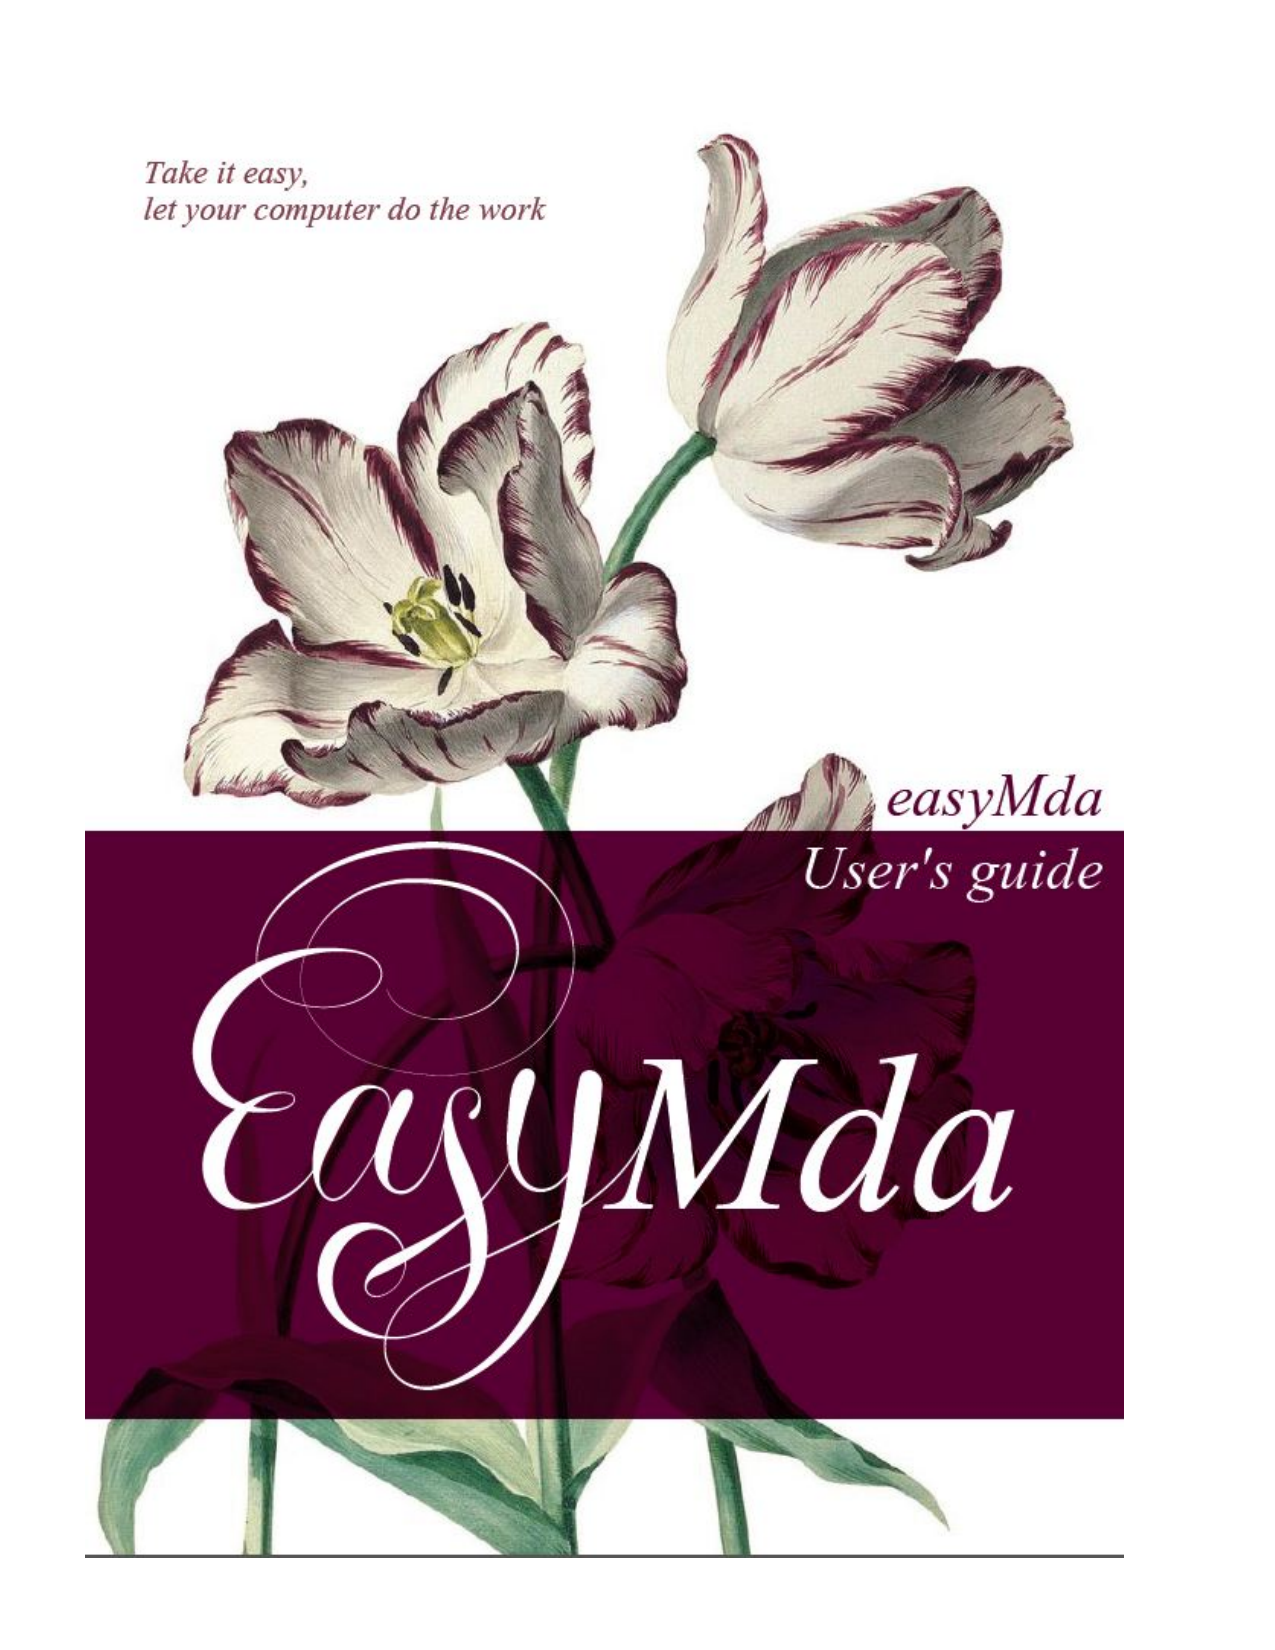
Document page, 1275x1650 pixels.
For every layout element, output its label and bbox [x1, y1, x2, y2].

picture [85, 86, 1124, 1558]
